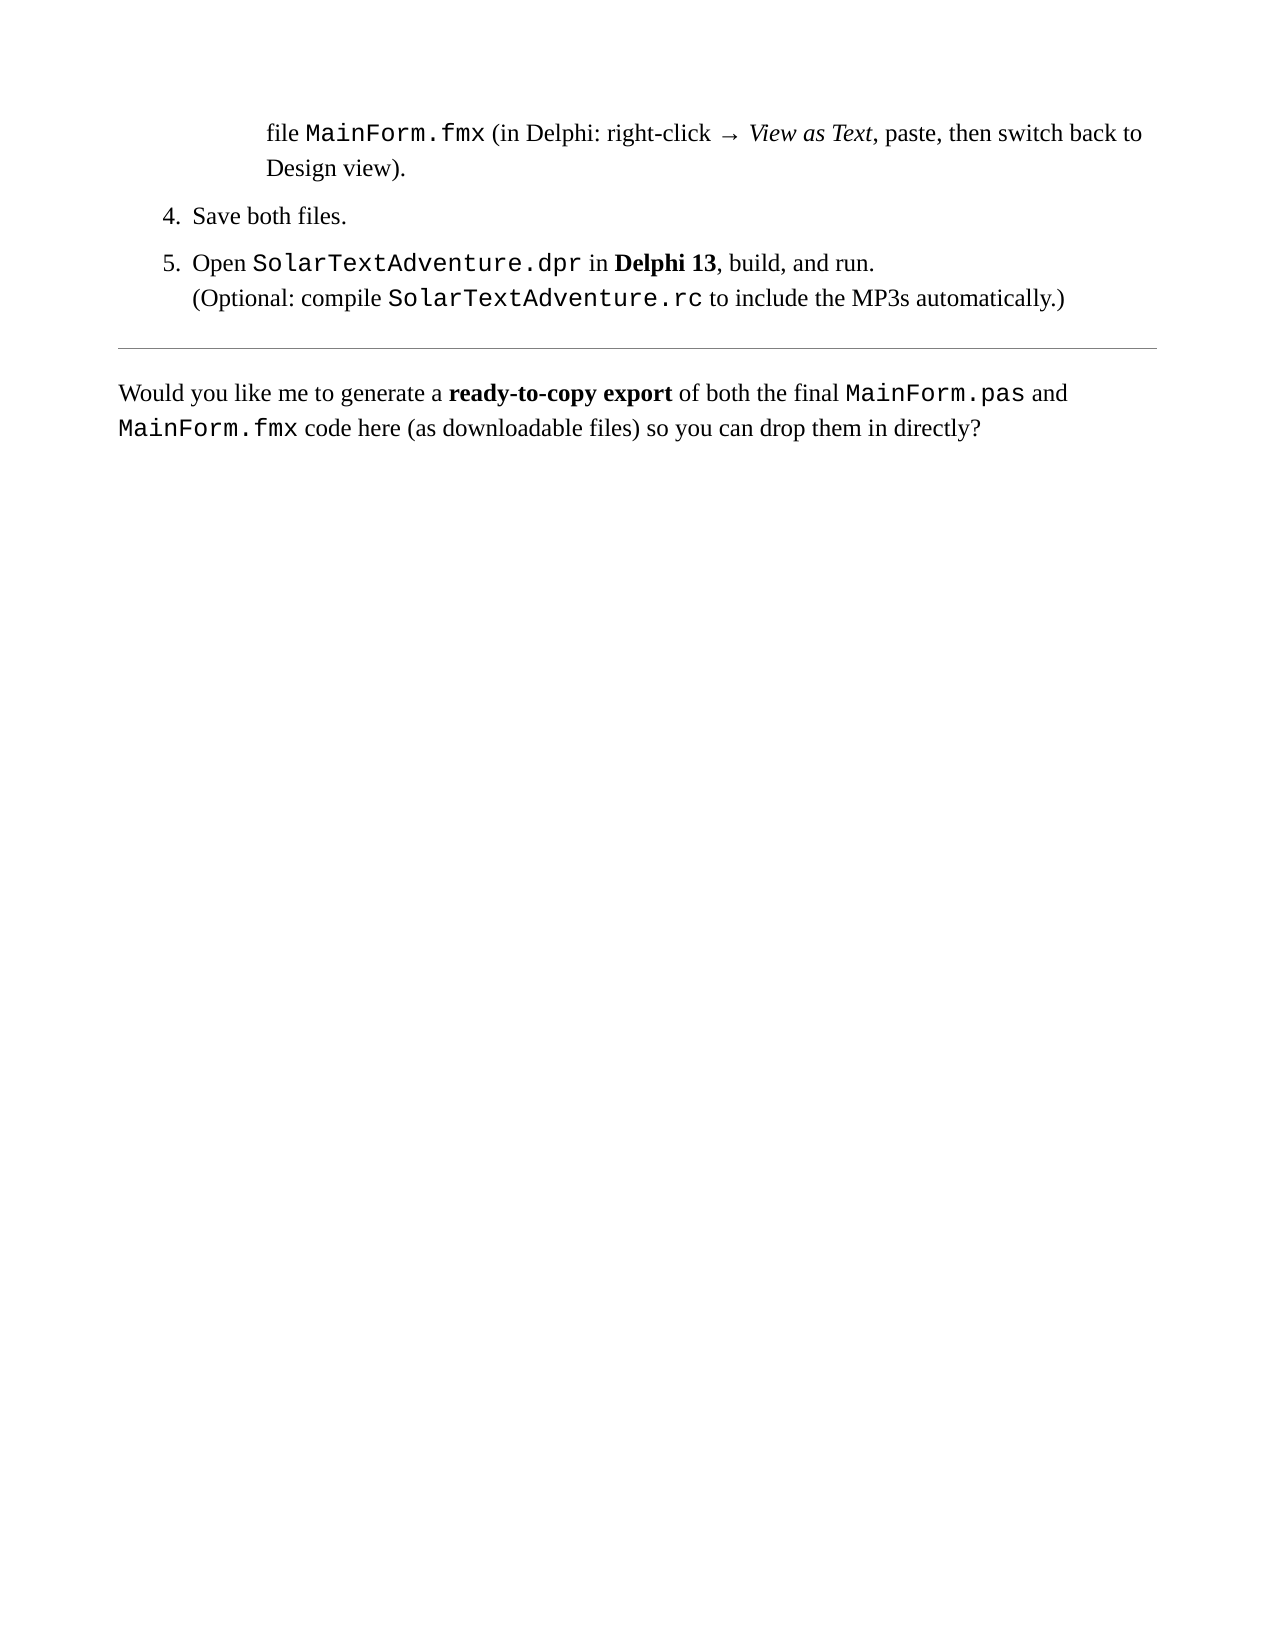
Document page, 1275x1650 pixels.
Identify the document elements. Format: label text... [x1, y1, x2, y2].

list Open SolarTextAdventure.dpr in Delphi 13, build, and run. (Optional: compile SolarTextAdventure.rc to include the MP3s automatically.) [162, 248, 1157, 314]
text Would you like me to generate a ready-to-copy export of both the final MainForm.pas and MainForm.fmx code here (as downloadable files) so you can drop them in directly? [118, 378, 1157, 444]
list file MainForm.fmx (in Delphi: right-click → View as Text, paste, then switch back to Design view). [236, 118, 1157, 182]
list Save both files. [162, 201, 1157, 229]
